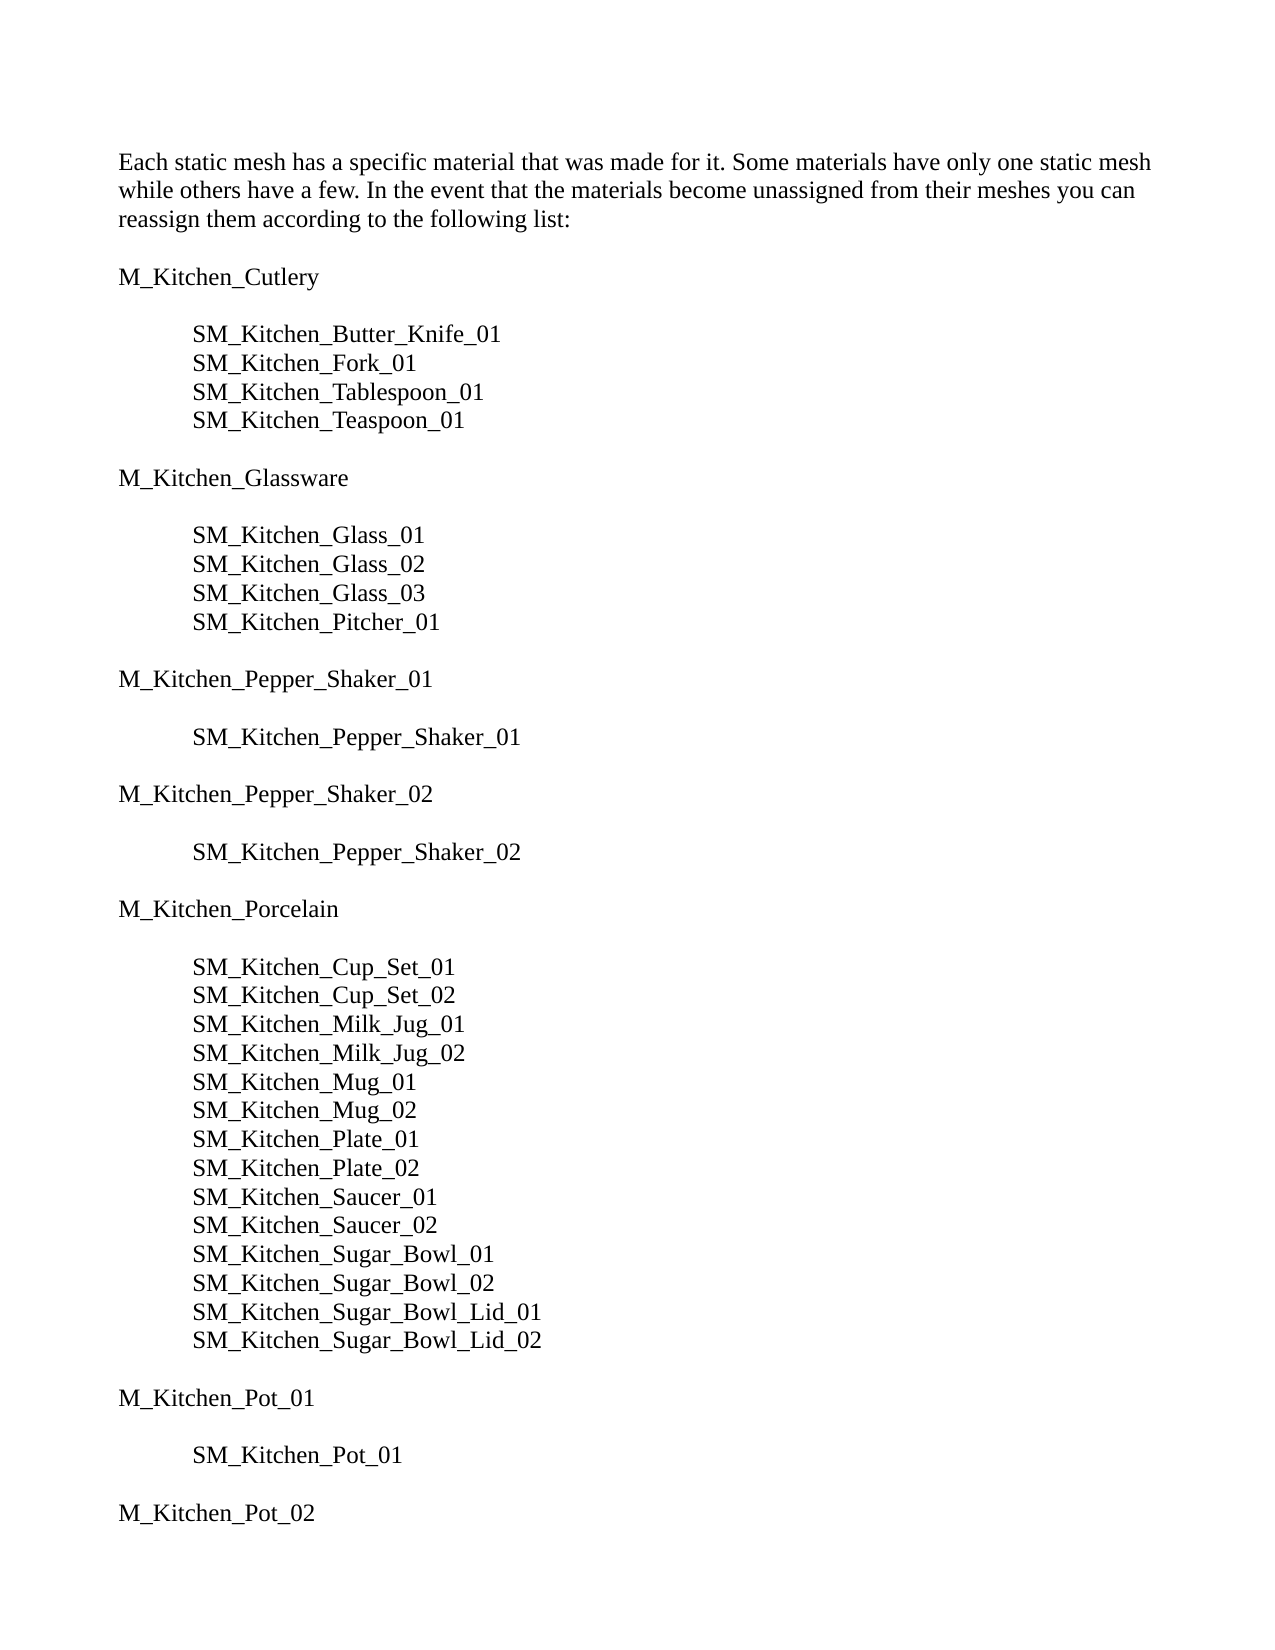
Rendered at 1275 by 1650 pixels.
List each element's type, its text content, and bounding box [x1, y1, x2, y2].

text M_Kitchen_Pot_01 [118, 1383, 1157, 1412]
text M_Kitchen_Pepper_Shaker_02 [118, 779, 1157, 808]
text SM_Kitchen_Glass_02 [118, 549, 1157, 578]
text M_Kitchen_Cutlery [118, 262, 1157, 291]
text SM_Kitchen_Pot_01 [118, 1441, 1157, 1469]
text SM_Kitchen_Glass_03 [118, 578, 1157, 607]
text SM_Kitchen_Saucer_01 [118, 1182, 1157, 1211]
text M_Kitchen_Pepper_Shaker_01 [118, 664, 1157, 693]
text SM_Kitchen_Fork_01 [118, 348, 1157, 377]
text SM_Kitchen_Milk_Jug_02 [118, 1038, 1157, 1067]
text SM_Kitchen_Sugar_Bowl_Lid_02 [118, 1326, 1157, 1354]
text SM_Kitchen_Pitcher_01 [118, 607, 1157, 636]
text SM_Kitchen_Sugar_Bowl_Lid_01 [118, 1297, 1157, 1326]
text SM_Kitchen_Sugar_Bowl_01 [118, 1239, 1157, 1268]
text SM_Kitchen_Teaspoon_01 [118, 406, 1157, 434]
text SM_Kitchen_Cup_Set_01 [118, 952, 1157, 981]
text Each static mesh has a specific material that was made for it. Some materials have only one static mesh while others have a few. In the event that the materials become unassigned from their meshes you can reassign them according to the following list: [118, 147, 1157, 233]
text SM_Kitchen_Plate_02 [118, 1153, 1157, 1182]
text SM_Kitchen_Saucer_02 [118, 1211, 1157, 1239]
text SM_Kitchen_Glass_01 [118, 521, 1157, 549]
text M_Kitchen_Glassware [118, 463, 1157, 492]
text SM_Kitchen_Mug_02 [118, 1096, 1157, 1124]
text SM_Kitchen_Pepper_Shaker_01 [118, 722, 1157, 751]
text SM_Kitchen_Milk_Jug_01 [118, 1009, 1157, 1038]
text SM_Kitchen_Tablespoon_01 [118, 377, 1157, 406]
text M_Kitchen_Pot_02 [118, 1498, 1157, 1527]
text SM_Kitchen_Cup_Set_02 [118, 981, 1157, 1009]
text M_Kitchen_Porcelain [118, 894, 1157, 923]
text SM_Kitchen_Sugar_Bowl_02 [118, 1268, 1157, 1297]
text SM_Kitchen_Butter_Knife_01 [118, 319, 1157, 348]
text SM_Kitchen_Plate_01 [118, 1124, 1157, 1153]
text SM_Kitchen_Pepper_Shaker_02 [118, 837, 1157, 866]
text SM_Kitchen_Mug_01 [118, 1067, 1157, 1096]
